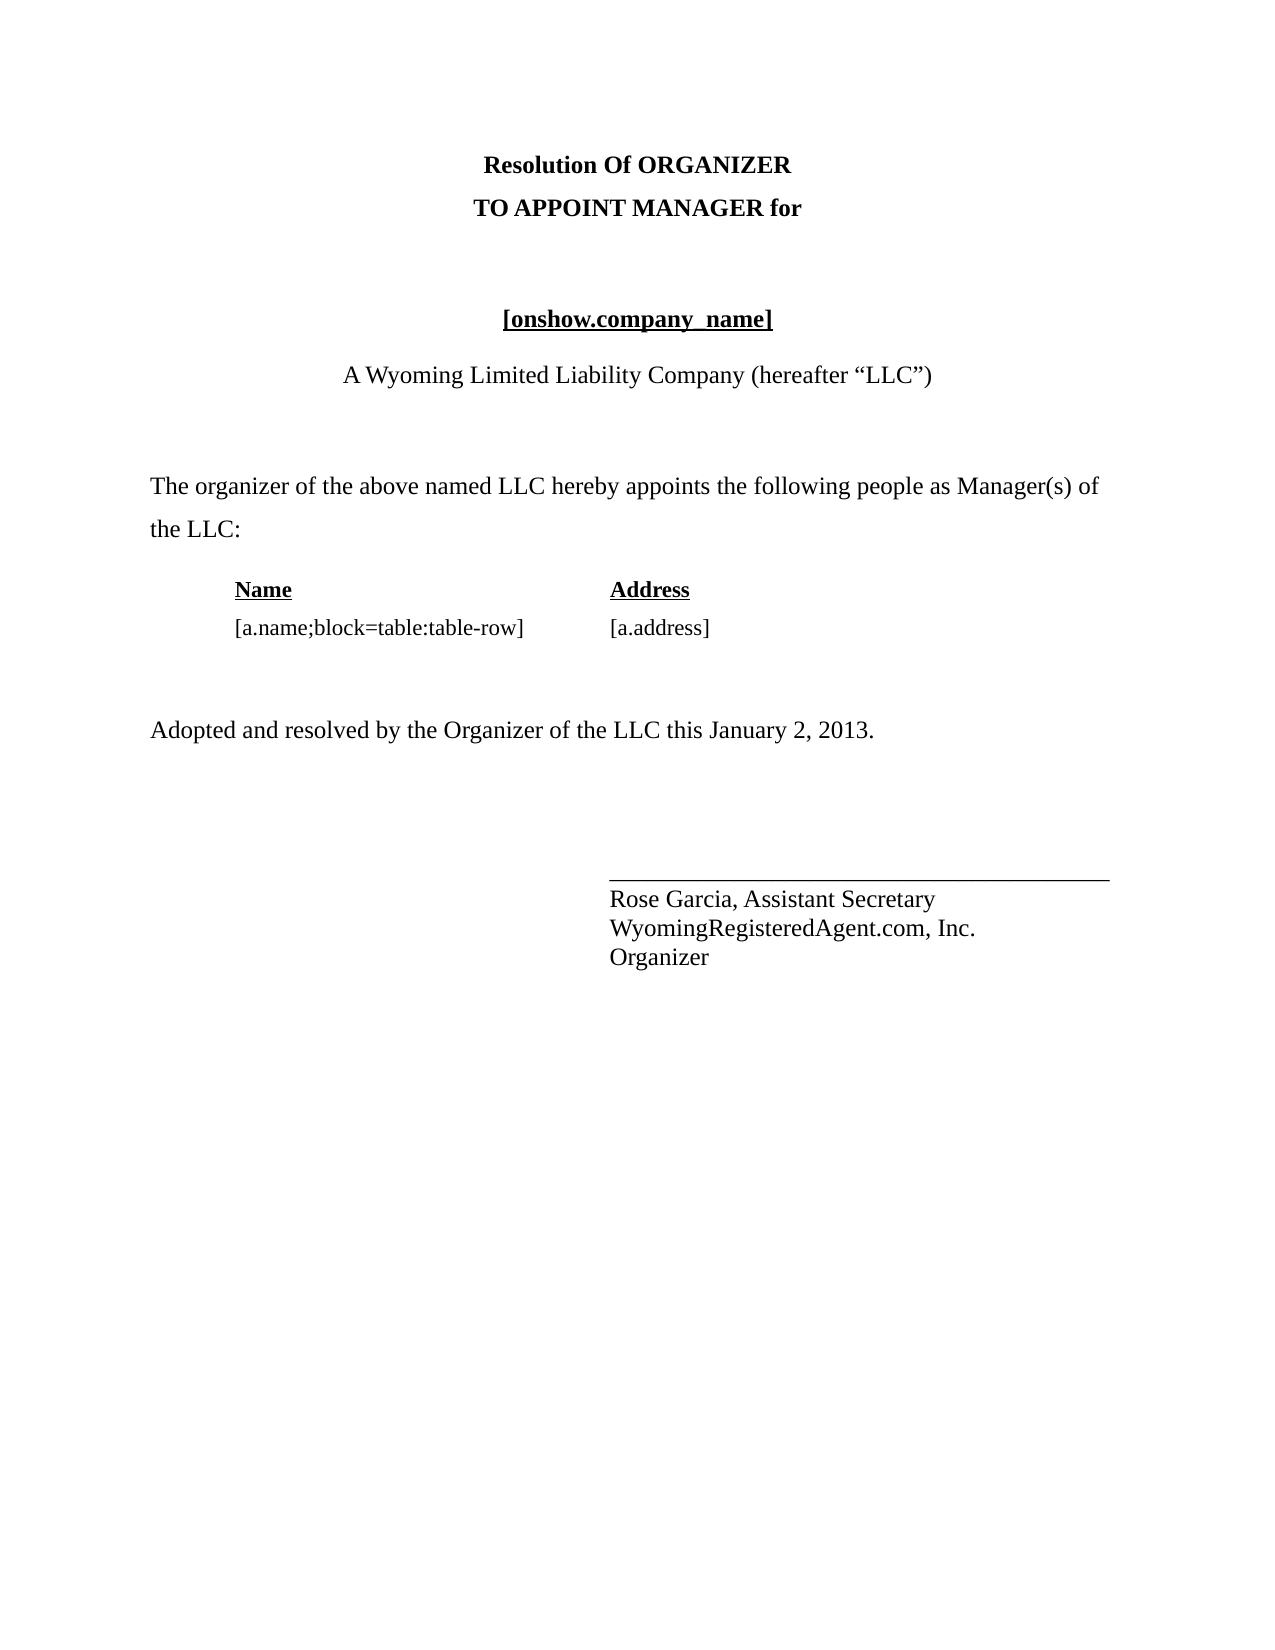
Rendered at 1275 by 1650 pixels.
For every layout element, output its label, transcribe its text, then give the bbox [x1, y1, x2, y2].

table_header Address [598, 570, 1126, 608]
text ________________________________________ Rose Garcia, Assistant Secretary [609, 856, 1125, 913]
table_cell [a.address] [598, 608, 1126, 646]
table_header Name [222, 570, 597, 608]
text The organizer of the above named LLC hereby appoints the following people as Manager(s) of the LLC: [150, 471, 1125, 543]
text Resolution Of ORGANIZER TO APPOINT MANAGER for [150, 150, 1125, 222]
text Organizer [609, 942, 1125, 971]
text WyomingRegisteredAgent.com, Inc. [609, 913, 1125, 942]
text Adopted and resolved by the Organizer of the LLC this January 2, 2013. [150, 716, 1125, 744]
text A Wyoming Limited Liability Company (hereafter “LLC”) [150, 360, 1125, 389]
text [onshow.company_name] [150, 304, 1125, 333]
table_cell [a.name;block=table:table-row] [222, 608, 597, 646]
